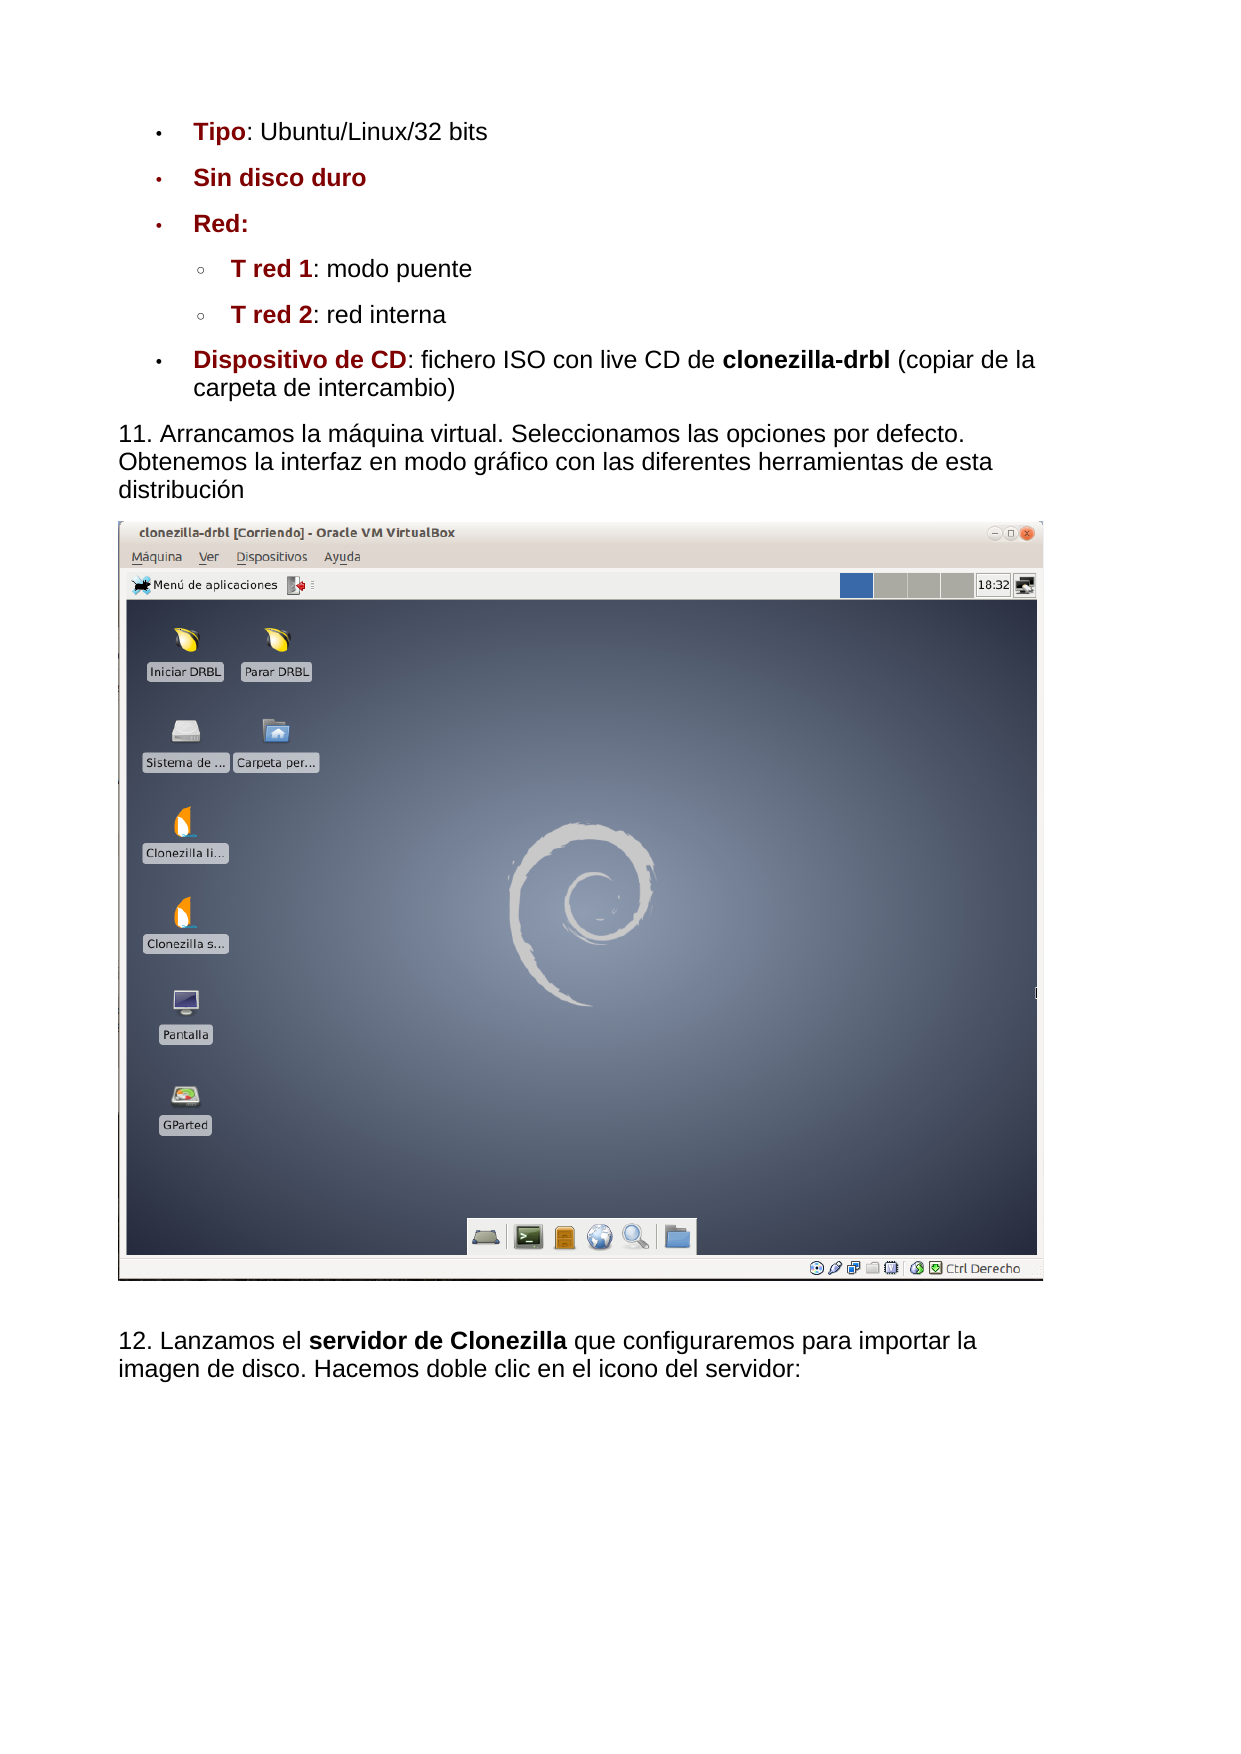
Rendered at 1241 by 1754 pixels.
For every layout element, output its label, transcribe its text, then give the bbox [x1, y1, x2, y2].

list Dispositivo de CD: fichero ISO con live CD de clonezilla-drbl (copiar de la carpeta de intercambio) [156, 346, 1043, 402]
text 12. Lanzamos el servidor de Clonezilla que configuraremos para importar la imagen de disco. Hacemos doble clic en el icono del servidor: [118, 1327, 1043, 1382]
text 11. Arrancamos la máquina virtual. Seleccionamos las opciones por defecto. Obtenemos la interfaz en modo gráfico con las diferentes herramientas de esta distribución [118, 420, 1043, 503]
list Red: [156, 209, 1043, 237]
list Tipo: Ubuntu/Linux/32 bits [156, 118, 1043, 146]
picture [118, 521, 1044, 1281]
list T red 2: red interna [193, 301, 1043, 328]
list Sin disco duro [156, 164, 1043, 192]
list T red 1: modo puente [193, 255, 1043, 283]
